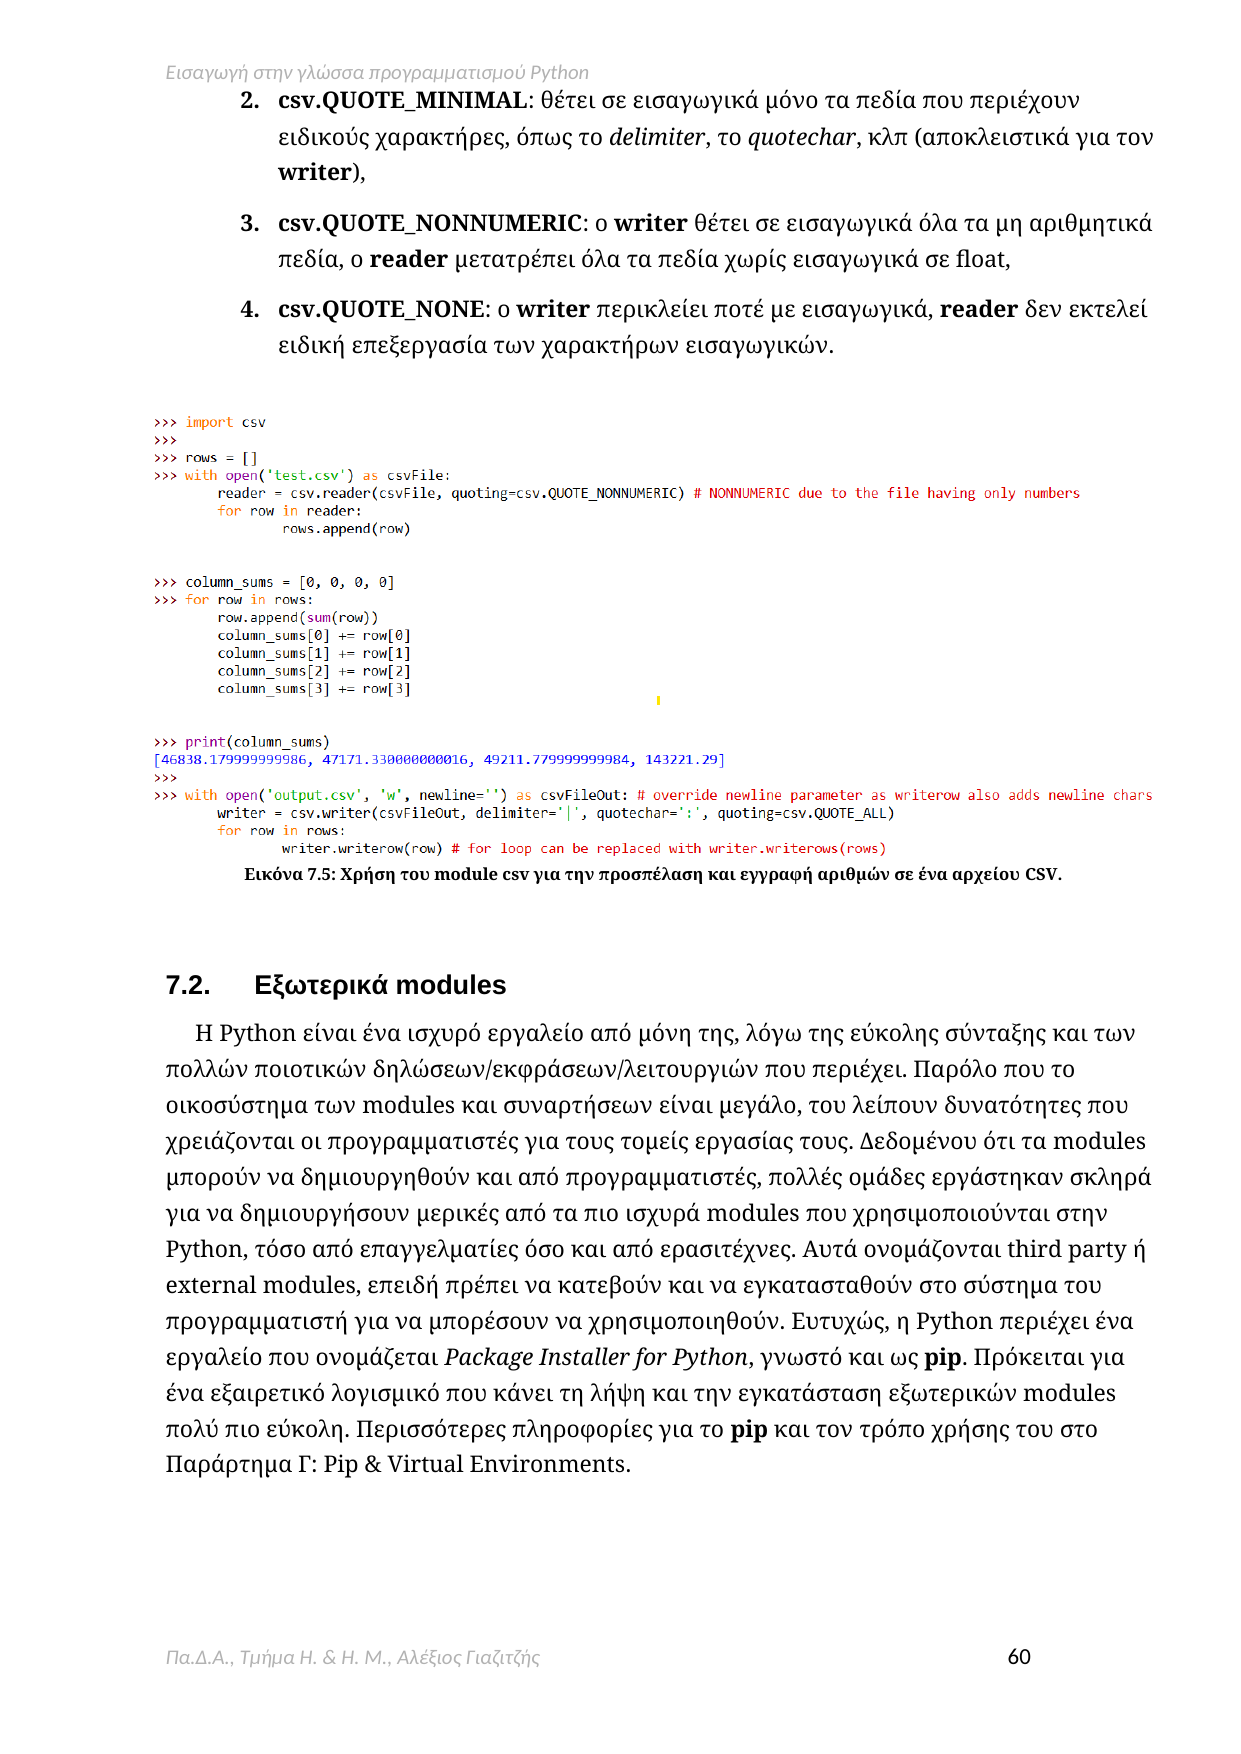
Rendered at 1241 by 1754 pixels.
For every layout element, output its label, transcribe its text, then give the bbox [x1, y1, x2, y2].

list csv.QUOTE_MINIMAL: θέτει σε εισαγωγικά μόνο τα πεδία που περιέχουν ειδικούς χαρακτήρες, όπως το delimiter, το quotechar, κλπ (αποκλειστικά για τον writer), [240, 84, 1169, 188]
text Εικόνα 7.5: Χρήση του module csv για την προσπέλαση και εγγραφή αριθμών σε ένα αρχείου CSV. [151, 860, 1155, 886]
list csv.QUOTE_NONNUMERIC: ο writer θέτει σε εισαγωγικά όλα τα μη αριθμητικά πεδία, ο reader μετατρέπει όλα τα πεδία χωρίς εισαγωγικά σε float, [240, 207, 1169, 274]
text Η Python είναι ένα ισχυρό εργαλείο από μόνη της, λόγω της εύκολης σύνταξης και των πολλών ποιοτικών δηλώσεων/εκφράσεων/λειτουργιών που περιέχει. Παρόλο που το οικοσύστημα των modules και συναρτήσεων είναι μεγάλο, του λείπουν δυνατότητες που χρειάζονται οι προγραμματιστές για τους τομείς εργασίας τους. Δεδομένου ότι τα modules μπορούν να δημιουργηθούν και από προγραμματιστές, πολλές ομάδες εργάστηκαν σκληρά για να δημιουργήσουν μερικές από τα πιο ισχυρά modules που χρησιμοποιούνται στην Python, τόσο από επαγγελματίες όσο και από ερασιτέχνες. Αυτά ονομάζονται third party ή external modules, επειδή πρέπει να κατεβούν και να εγκατασταθούν στο σύστημα του προγραμματιστή για να μπορέσουν να χρησιμοποιηθούν. Ευτυχώς, η Python περιέχει ένα εργαλείο που ονομάζεται Package Installer for Python, γνωστό και ως pip. Πρόκειται για ένα εξαιρετικό λογισμικό που κάνει τη λήψη και την εγκατάσταση εξωτερικών modules πολύ πιο εύκολη. Περισσότερες πληροφορίες για το pip και τον τρόπο χρήσης του στο Παράρτημα Γ: Pip & Virtual Environments. [165, 1017, 1169, 1480]
picture [151, 415, 1155, 860]
subtitle Εξωτερικά modules [165, 969, 1169, 1000]
list csv.QUOTE_NONE: o writer περικλείει ποτέ με εισαγωγικά, reader δεν εκτελεί ειδική επεξεργασία των χαρακτήρων εισαγωγικών. [240, 293, 1169, 396]
